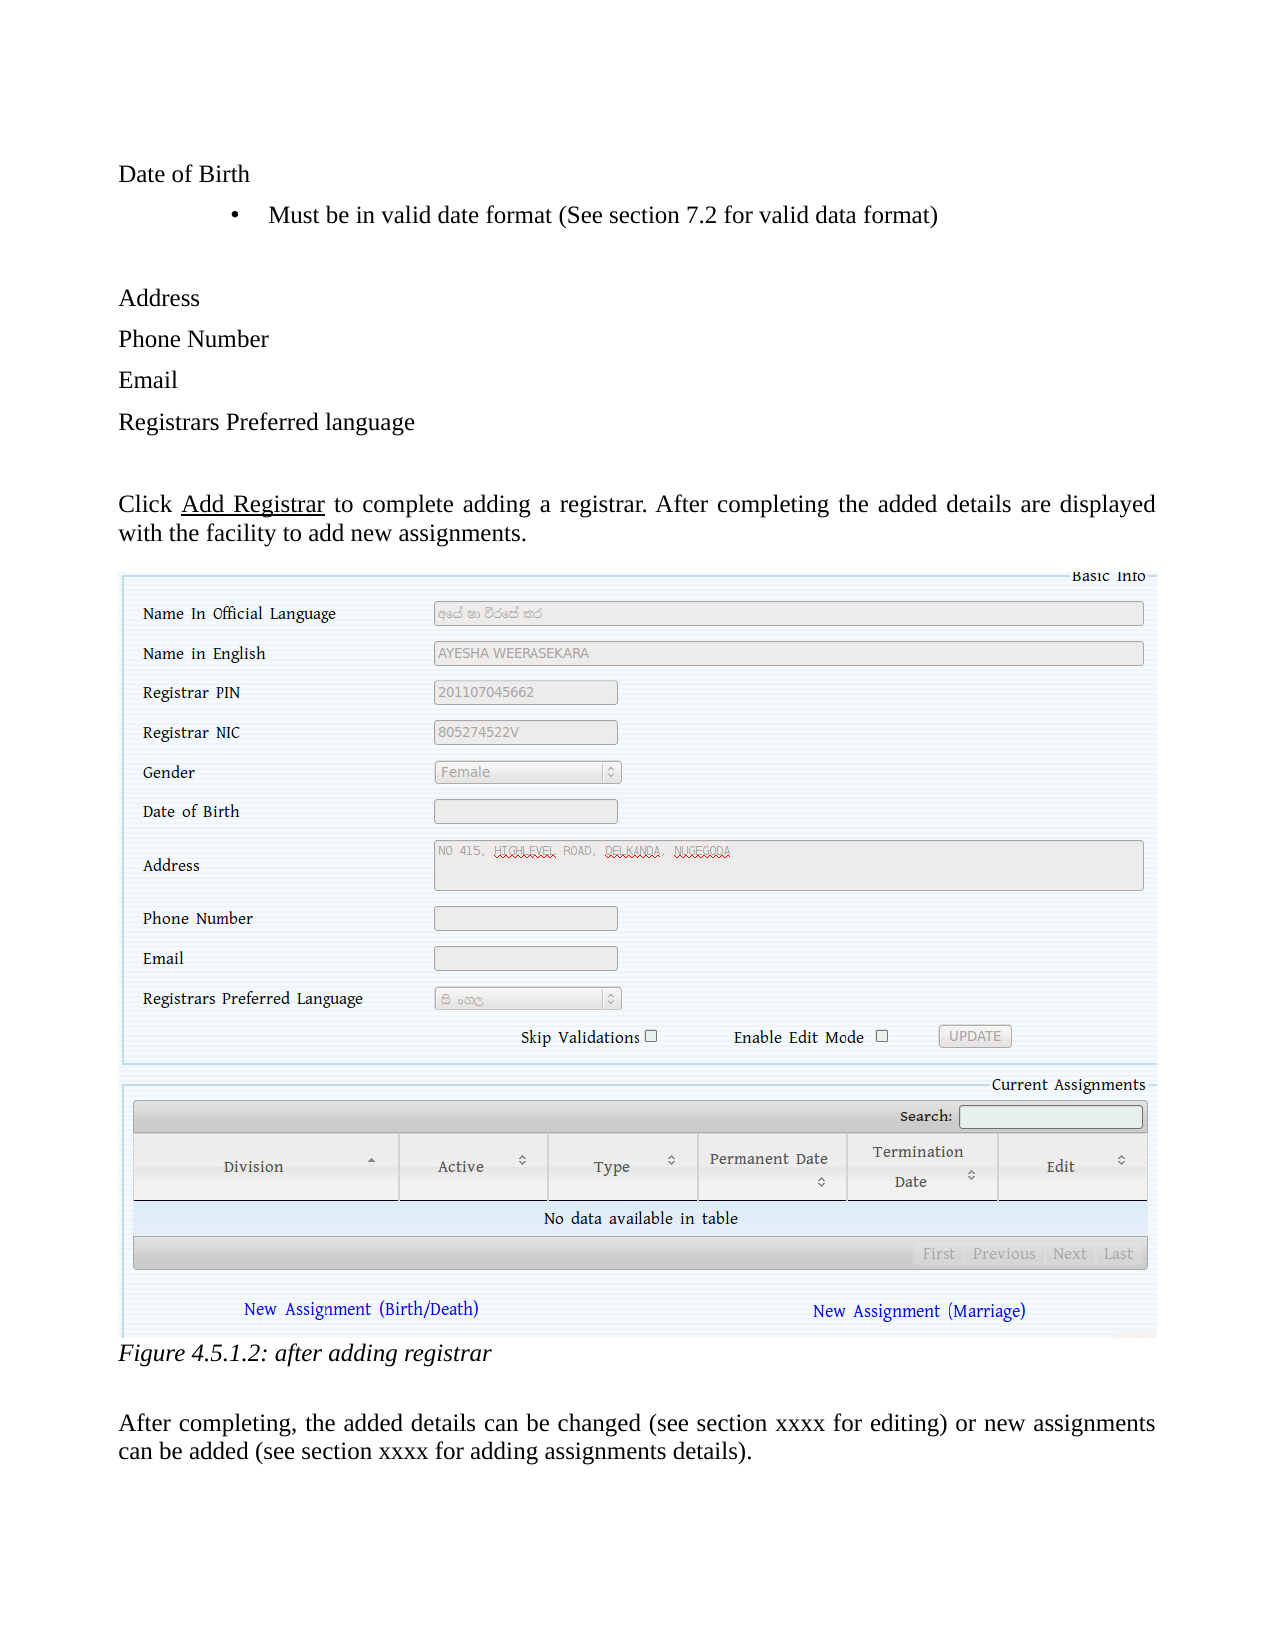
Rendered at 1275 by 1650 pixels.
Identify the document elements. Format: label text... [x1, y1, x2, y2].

list Must be in valid date format (See section 7.2 for valid data format) [231, 201, 1157, 229]
text Address [118, 283, 1157, 312]
text After completing, the added details can be changed (see section xxxx for editing) or new assignments can be added (see section xxxx for adding assignments details). [118, 1408, 1157, 1465]
text Figure 4.5.1.2: after adding registrar [118, 1338, 1157, 1366]
text Date of Birth [118, 159, 1157, 188]
text Registrars Preferred language [118, 407, 1157, 436]
text Email [118, 366, 1157, 394]
text Click Add Registrar to complete adding a registrar. After completing the added details are displayed with the facility to add new assignments. [118, 489, 1157, 547]
picture [118, 572, 1158, 1338]
text Phone Number [118, 324, 1157, 353]
